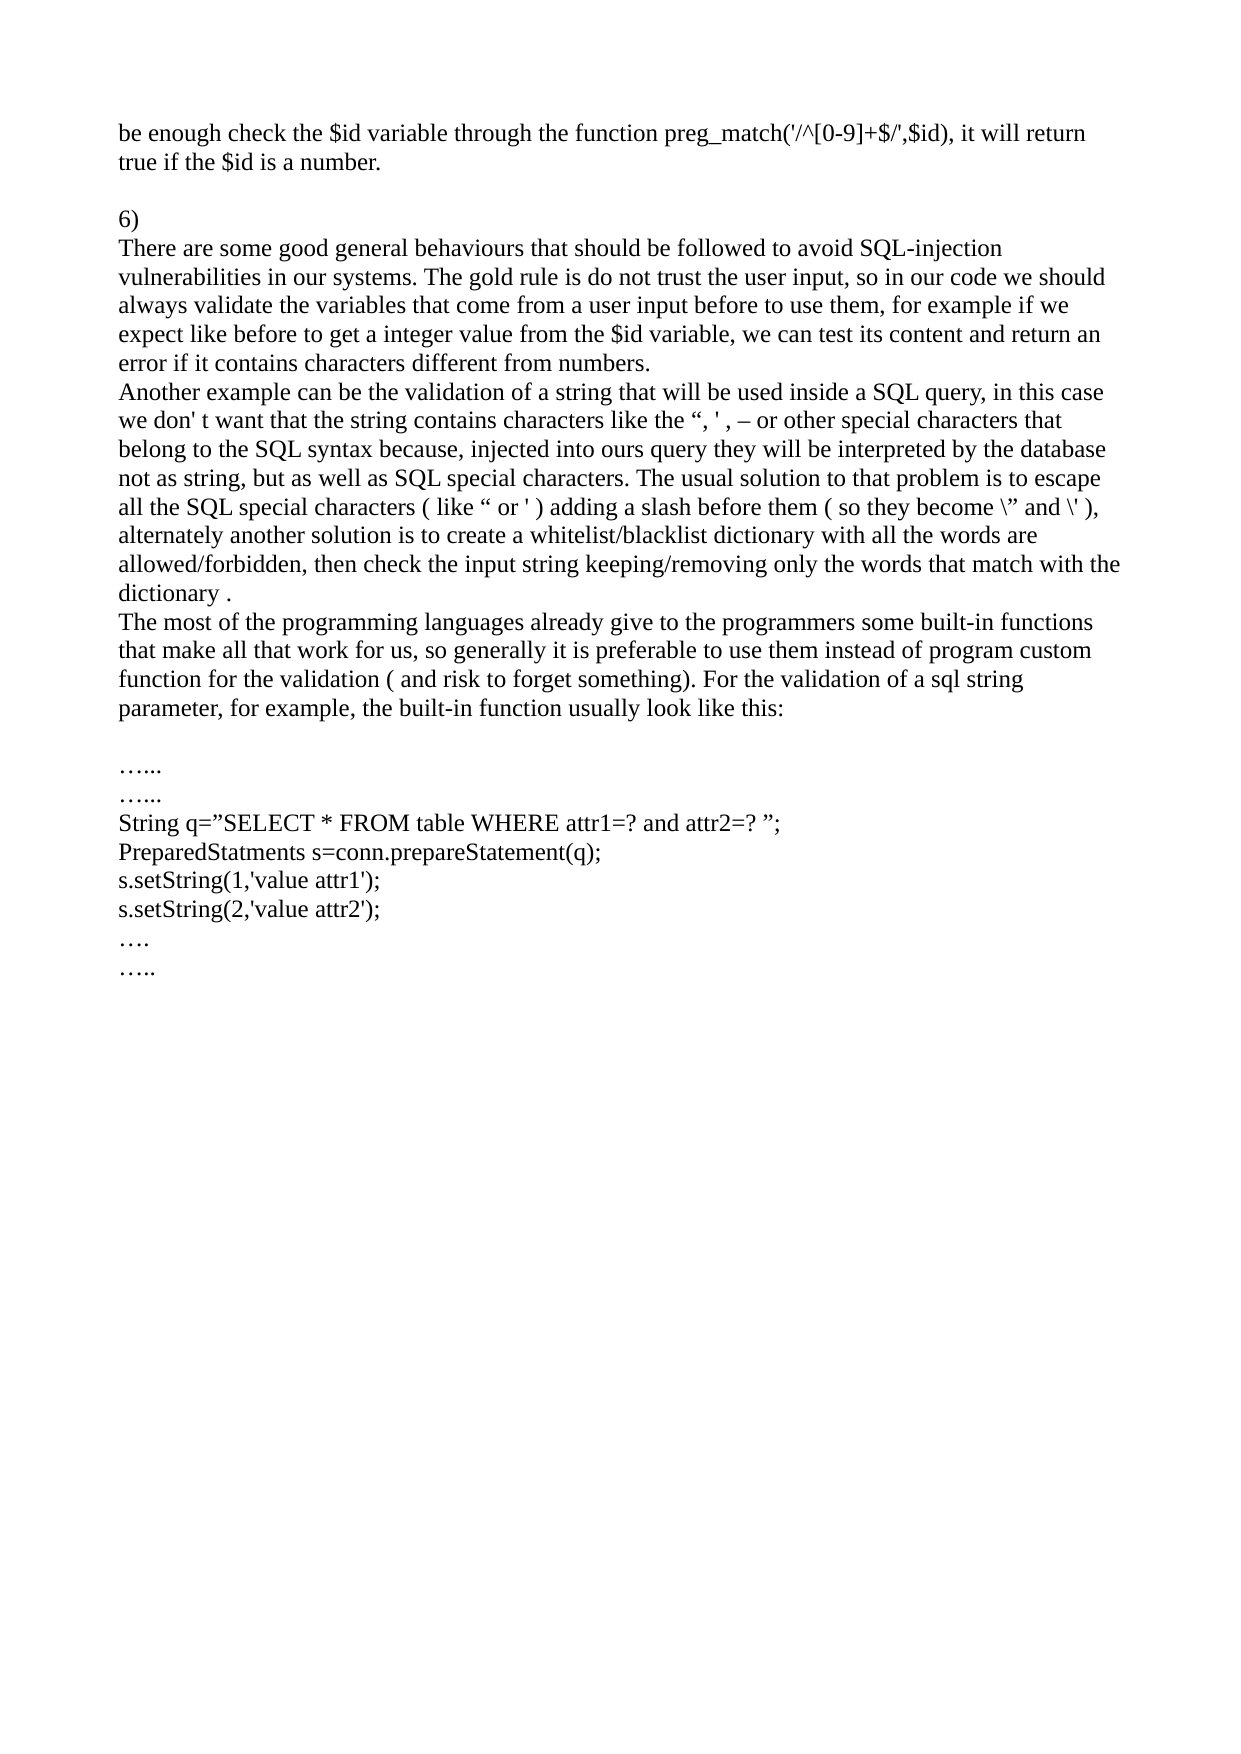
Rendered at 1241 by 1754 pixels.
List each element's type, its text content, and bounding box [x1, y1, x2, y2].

text …... [118, 751, 1122, 779]
text s.setString(1,'value attr1'); [118, 866, 1122, 894]
text PreparedStatments s=conn.prepareStatement(q); [118, 837, 1122, 866]
text be enough check the $id variable through the function preg_match('/^[0-9]+$/',$id), it will return true if the $id is a number. [118, 118, 1122, 176]
text String q=”SELECT * FROM table WHERE attr1=? and attr2=? ”; [118, 808, 1122, 837]
text …... [118, 779, 1122, 808]
text The most of the programming languages already give to the programmers some built-in functions that make all that work for us, so generally it is preferable to use them instead of program custom function for the validation ( and risk to forget something). For the validation of a sql string parameter, for example, the built-in function usually look like this: [118, 607, 1122, 722]
text ….. [118, 952, 1122, 981]
text There are some good general behaviours that should be followed to avoid SQL-injection vulnerabilities in our systems. The gold rule is do not trust the user input, so in our code we should always validate the variables that come from a user input before to use them, for example if we expect like before to get a integer value from the $id variable, we can test its content and return an error if it contains characters different from numbers. [118, 233, 1122, 377]
text …. [118, 923, 1122, 952]
text 6) [118, 204, 1122, 233]
text s.setString(2,'value attr2'); [118, 894, 1122, 923]
text Another example can be the validation of a string that will be used inside a SQL query, in this case we don' t want that the string contains characters like the “, ' , – or other special characters that belong to the SQL syntax because, injected into ours query they will be interpreted by the database not as string, but as well as SQL special characters. The usual solution to that problem is to escape all the SQL special characters ( like “ or ' ) adding a slash before them ( so they become \” and \' ), alternately another solution is to create a whitelist/blacklist dictionary with all the words are allowed/forbidden, then check the input string keeping/removing only the words that match with the dictionary . [118, 377, 1122, 607]
